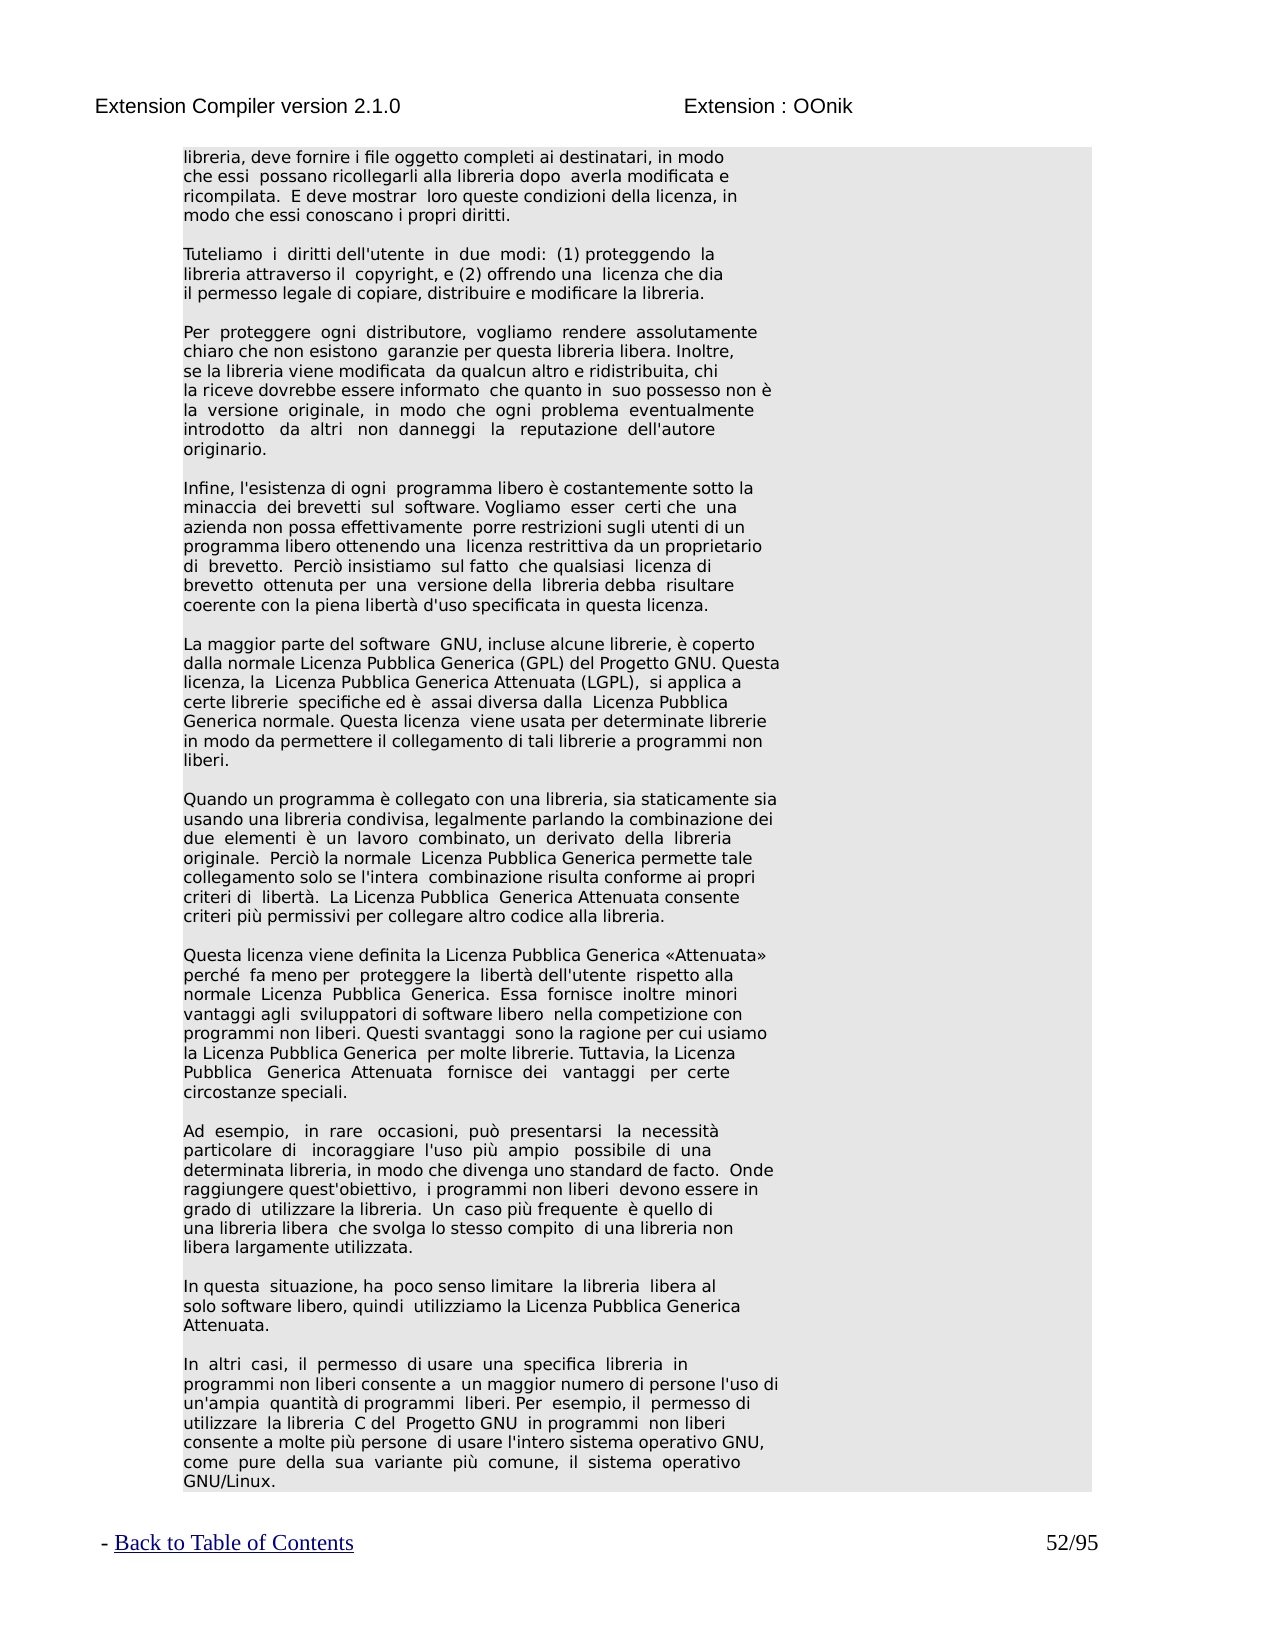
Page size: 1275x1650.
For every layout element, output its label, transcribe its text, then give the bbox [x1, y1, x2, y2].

text che essi possano ricollegarli alla libreria dopo averla modificata e [183, 167, 1092, 186]
text come pure della sua variante più comune, il sistema operativo [183, 1453, 1092, 1472]
text Generica normale. Questa licenza viene usata per determinate librerie [183, 712, 1092, 732]
text criteri più permissivi per collegare altro codice alla libreria. [183, 907, 1092, 927]
text determinata libreria, in modo che divenga uno standard de facto. Onde [183, 1160, 1092, 1180]
text grado di utilizzare la libreria. Un caso più frequente è quello di [183, 1199, 1092, 1219]
text certe librerie specifiche ed è assai diversa dalla Licenza Pubblica [183, 693, 1092, 712]
text Attenuata. [183, 1316, 1092, 1336]
text normale Licenza Pubblica Generica. Essa fornisce inoltre minori [183, 985, 1092, 1004]
text coerente con la piena libertà d'uso specificata in questa licenza. [183, 596, 1092, 615]
text la versione originale, in modo che ogni problema eventualmente [183, 401, 1092, 420]
text Ad esempio, in rare occasioni, può presentarsi la necessità [183, 1121, 1092, 1141]
text due elementi è un lavoro combinato, un derivato della libreria [183, 829, 1092, 849]
text vantaggi agli sviluppatori di software libero nella competizione con [183, 1004, 1092, 1024]
text libera largamente utilizzata. [183, 1238, 1092, 1258]
text collegamento solo se l'intera combinazione risulta conforme ai propri [183, 868, 1092, 888]
text programmi non liberi. Questi svantaggi sono la ragione per cui usiamo [183, 1024, 1092, 1043]
text perché fa meno per proteggere la libertà dell'utente rispetto alla [183, 966, 1092, 985]
text criteri di libertà. La Licenza Pubblica Generica Attenuata consente [183, 888, 1092, 907]
text raggiungere quest'obiettivo, i programmi non liberi devono essere in [183, 1180, 1092, 1199]
text Infine, l'esistenza di ogni programma libero è costantemente sotto la [183, 479, 1092, 498]
text Pubblica Generica Attenuata fornisce dei vantaggi per certe [183, 1063, 1092, 1082]
text la Licenza Pubblica Generica per molte librerie. Tuttavia, la Licenza [183, 1043, 1092, 1063]
text il permesso legale di copiare, distribuire e modificare la libreria. [183, 284, 1092, 303]
text circostanze speciali. [183, 1082, 1092, 1102]
text se la libreria viene modificata da qualcun altro e ridistribuita, chi [183, 362, 1092, 381]
text una libreria libera che svolga lo stesso compito di una libreria non [183, 1219, 1092, 1238]
text di brevetto. Perciò insistiamo sul fatto che qualsiasi licenza di [183, 557, 1092, 576]
text minaccia dei brevetti sul software. Vogliamo esser certi che una [183, 498, 1092, 518]
text Per proteggere ogni distributore, vogliamo rendere assolutamente [183, 323, 1092, 342]
text la riceve dovrebbe essere informato che quanto in suo possesso non è [183, 381, 1092, 401]
text dalla normale Licenza Pubblica Generica (GPL) del Progetto GNU. Questa [183, 654, 1092, 673]
text In altri casi, il permesso di usare una specifica libreria in [183, 1355, 1092, 1375]
text liberi. [183, 751, 1092, 771]
text programma libero ottenendo una licenza restrittiva da un proprietario [183, 537, 1092, 557]
text un'ampia quantità di programmi liberi. Per esempio, il permesso di [183, 1394, 1092, 1414]
text azienda non possa effettivamente porre restrizioni sugli utenti di un [183, 518, 1092, 537]
text modo che essi conoscano i propri diritti. [183, 206, 1092, 225]
text Questa licenza viene definita la Licenza Pubblica Generica «Attenuata» [183, 946, 1092, 966]
text libreria attraverso il copyright, e (2) offrendo una licenza che dia [183, 264, 1092, 284]
text utilizzare la libreria C del Progetto GNU in programmi non liberi [183, 1414, 1092, 1433]
text chiaro che non esistono garanzie per questa libreria libera. Inoltre, [183, 342, 1092, 362]
text GNU/Linux. [183, 1472, 1092, 1492]
text programmi non liberi consente a un maggior numero di persone l'uso di [183, 1375, 1092, 1394]
text licenza, la Licenza Pubblica Generica Attenuata (LGPL), si applica a [183, 673, 1092, 693]
text usando una libreria condivisa, legalmente parlando la combinazione dei [183, 810, 1092, 829]
text La maggior parte del software GNU, incluse alcune librerie, è coperto [183, 634, 1092, 654]
text libreria, deve fornire i file oggetto completi ai destinatari, in modo [183, 147, 1092, 167]
text originario. [183, 440, 1092, 459]
text Quando un programma è collegato con una libreria, sia staticamente sia [183, 790, 1092, 810]
text ricompilata. E deve mostrar loro queste condizioni della licenza, in [183, 186, 1092, 206]
text particolare di incoraggiare l'uso più ampio possibile di una [183, 1141, 1092, 1160]
text introdotto da altri non danneggi la reputazione dell'autore [183, 420, 1092, 440]
text in modo da permettere il collegamento di tali librerie a programmi non [183, 732, 1092, 751]
text consente a molte più persone di usare l'intero sistema operativo GNU, [183, 1433, 1092, 1453]
text Tuteliamo i diritti dell'utente in due modi: (1) proteggendo la [183, 245, 1092, 264]
text brevetto ottenuta per una versione della libreria debba risultare [183, 576, 1092, 596]
text originale. Perciò la normale Licenza Pubblica Generica permette tale [183, 849, 1092, 868]
text solo software libero, quindi utilizziamo la Licenza Pubblica Generica [183, 1297, 1092, 1316]
text In questa situazione, ha poco senso limitare la libreria libera al [183, 1277, 1092, 1297]
